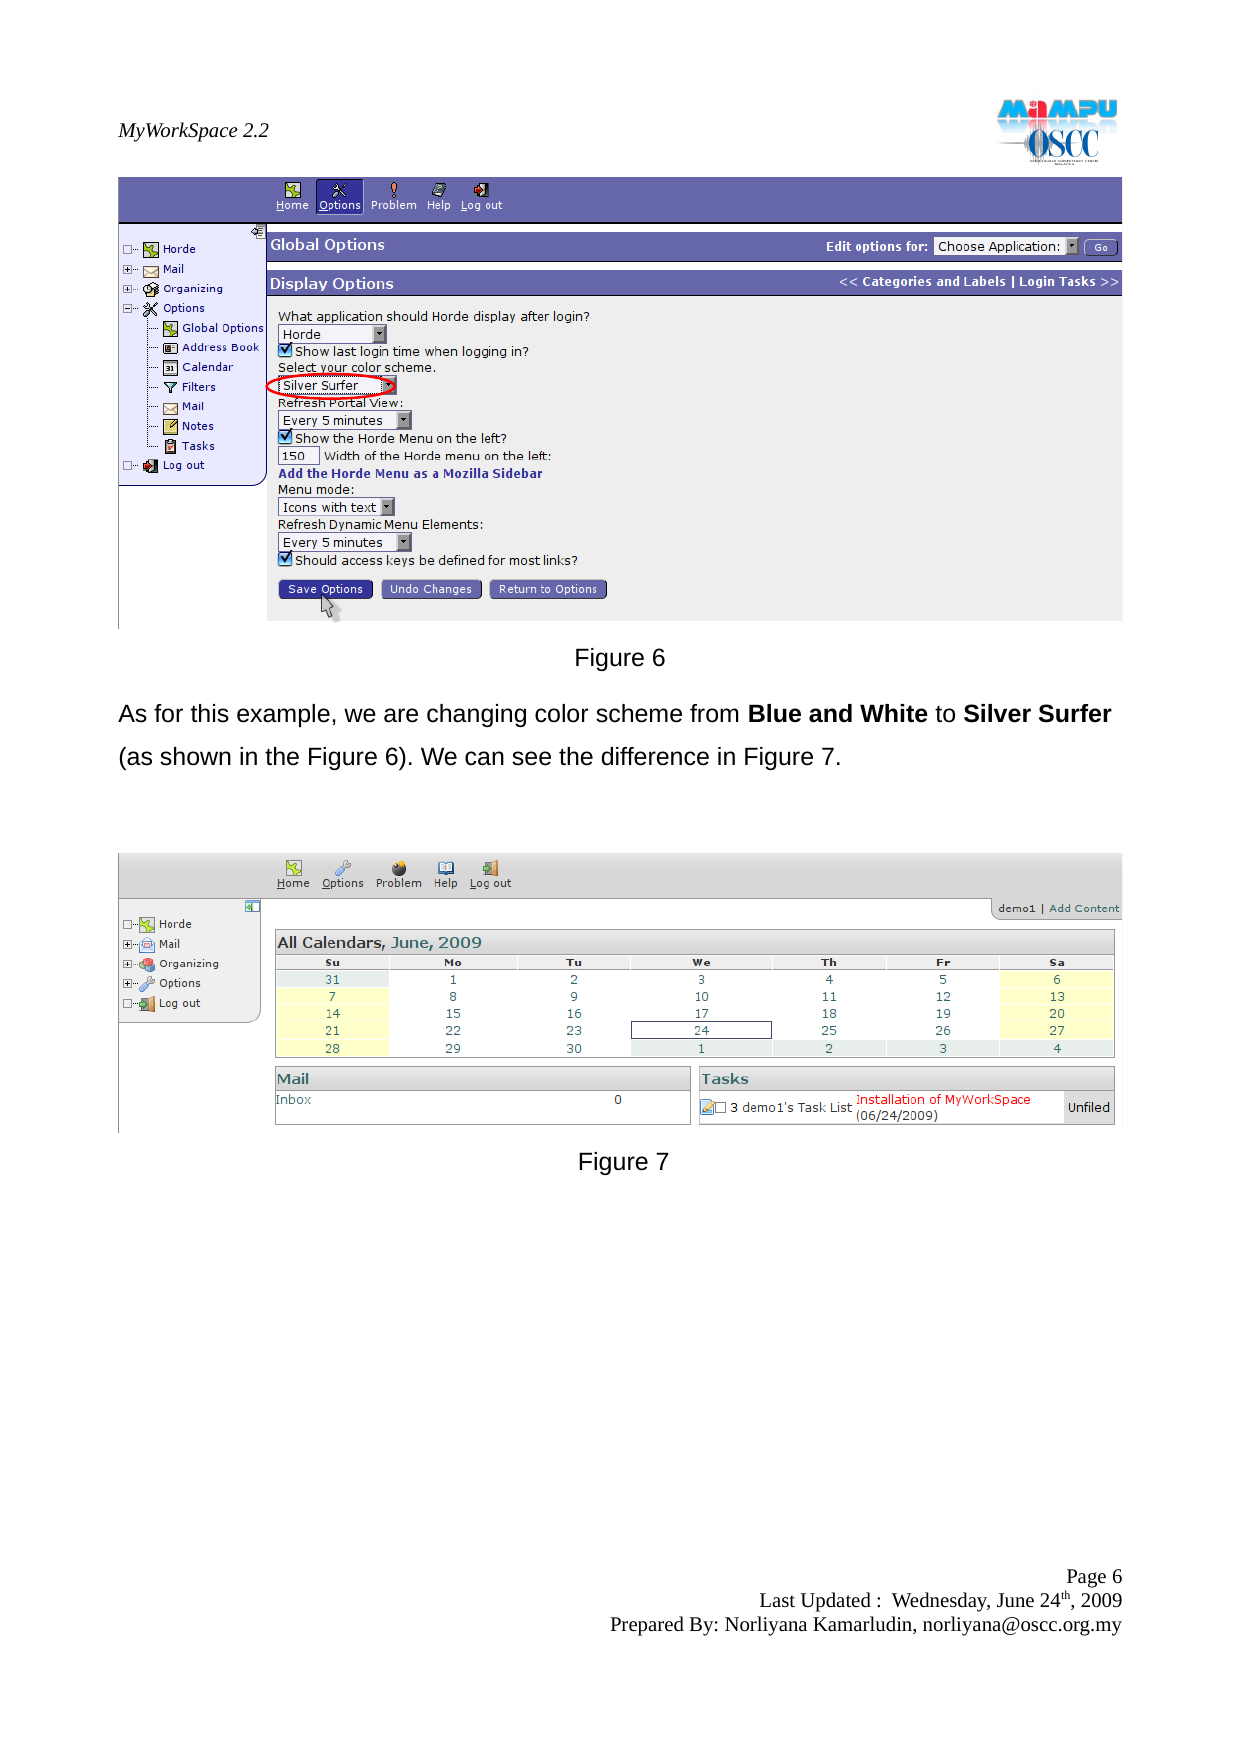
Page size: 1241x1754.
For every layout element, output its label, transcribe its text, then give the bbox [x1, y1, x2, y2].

picture [996, 86, 1118, 166]
text Figure 6 [118, 629, 1122, 672]
text As for this example, we are changing color scheme from Blue and White to Silver Surfer (as shown in the Figure 6). We can see the difference in Figure 7. [118, 699, 1122, 771]
text Figure 7 [118, 1133, 1122, 1176]
picture [118, 853, 1123, 1133]
picture [118, 177, 1123, 629]
